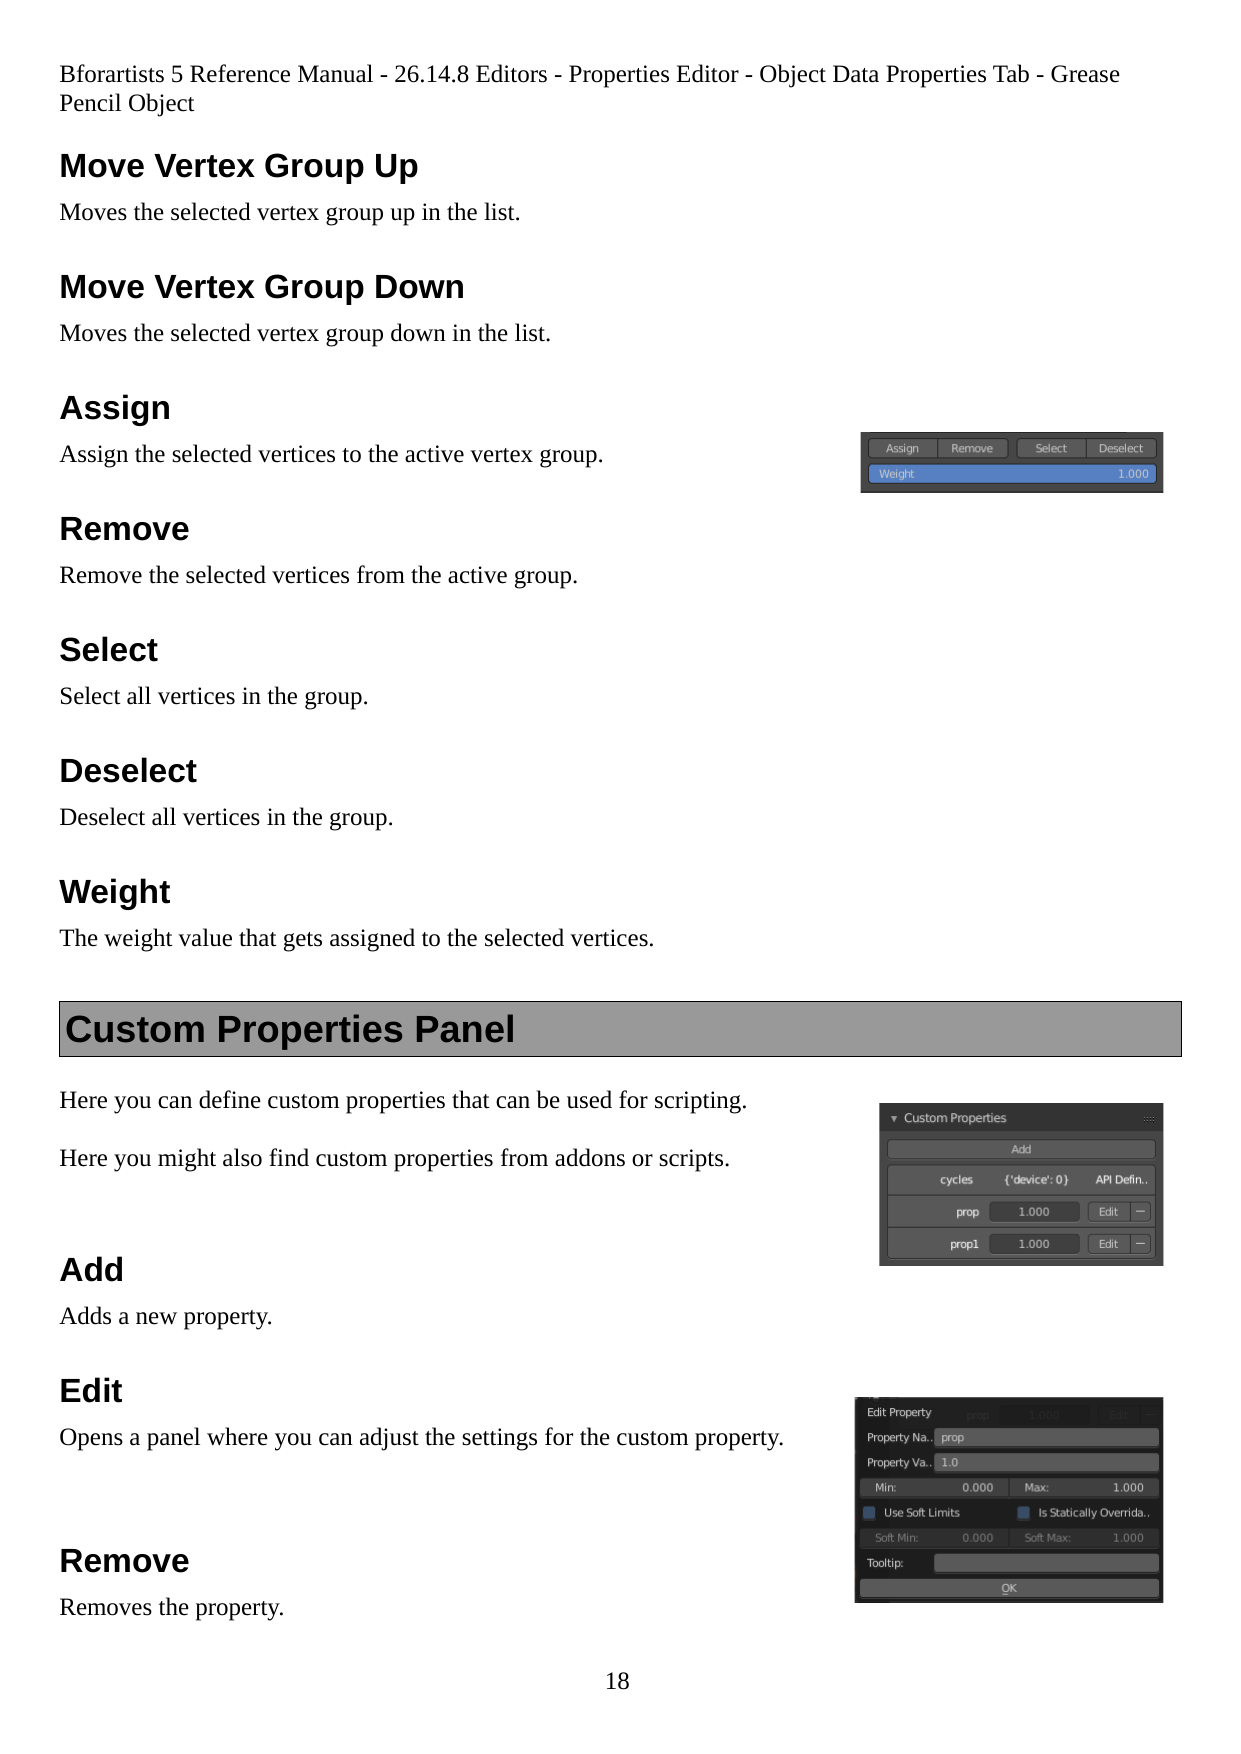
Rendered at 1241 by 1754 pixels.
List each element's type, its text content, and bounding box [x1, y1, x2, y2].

picture [860, 432, 1164, 493]
text Opens a panel where you can adjust the settings for the custom property. [59, 1422, 854, 1451]
text Moves the selected vertex group down in the list. [59, 318, 1181, 347]
text Here you can define custom properties that can be used for scripting. [59, 1085, 1181, 1114]
text Select all vertices in the group. [59, 681, 1181, 710]
picture [879, 1103, 1164, 1266]
subtitle Weight [59, 872, 1181, 911]
text Here you might also find custom properties from addons or scripts. [59, 1143, 879, 1172]
picture [854, 1397, 1164, 1603]
subtitle Assign [59, 388, 1181, 427]
subtitle Move Vertex Group Down [59, 267, 1181, 306]
subtitle Edit [59, 1371, 1181, 1409]
text The weight value that gets assigned to the selected vertices. [59, 923, 1181, 952]
subtitle Remove [59, 509, 1181, 548]
text Moves the selected vertex group up in the list. [59, 197, 1181, 226]
text Deselect all vertices in the group. [59, 802, 1181, 831]
subtitle Add [59, 1250, 1181, 1288]
subtitle Select [59, 630, 1181, 669]
subtitle Move Vertex Group Up [59, 146, 1181, 185]
text Assign the selected vertices to the active vertex group. [59, 439, 860, 468]
subtitle [1164, 1541, 1181, 1580]
text Removes the property. [59, 1592, 1181, 1621]
subtitle Remove [59, 1541, 854, 1580]
text Remove the selected vertices from the active group. [59, 560, 1181, 589]
table_header Custom Properties Panel [60, 1002, 1181, 1056]
text Adds a new property. [59, 1301, 1181, 1330]
subtitle Deselect [59, 751, 1181, 790]
